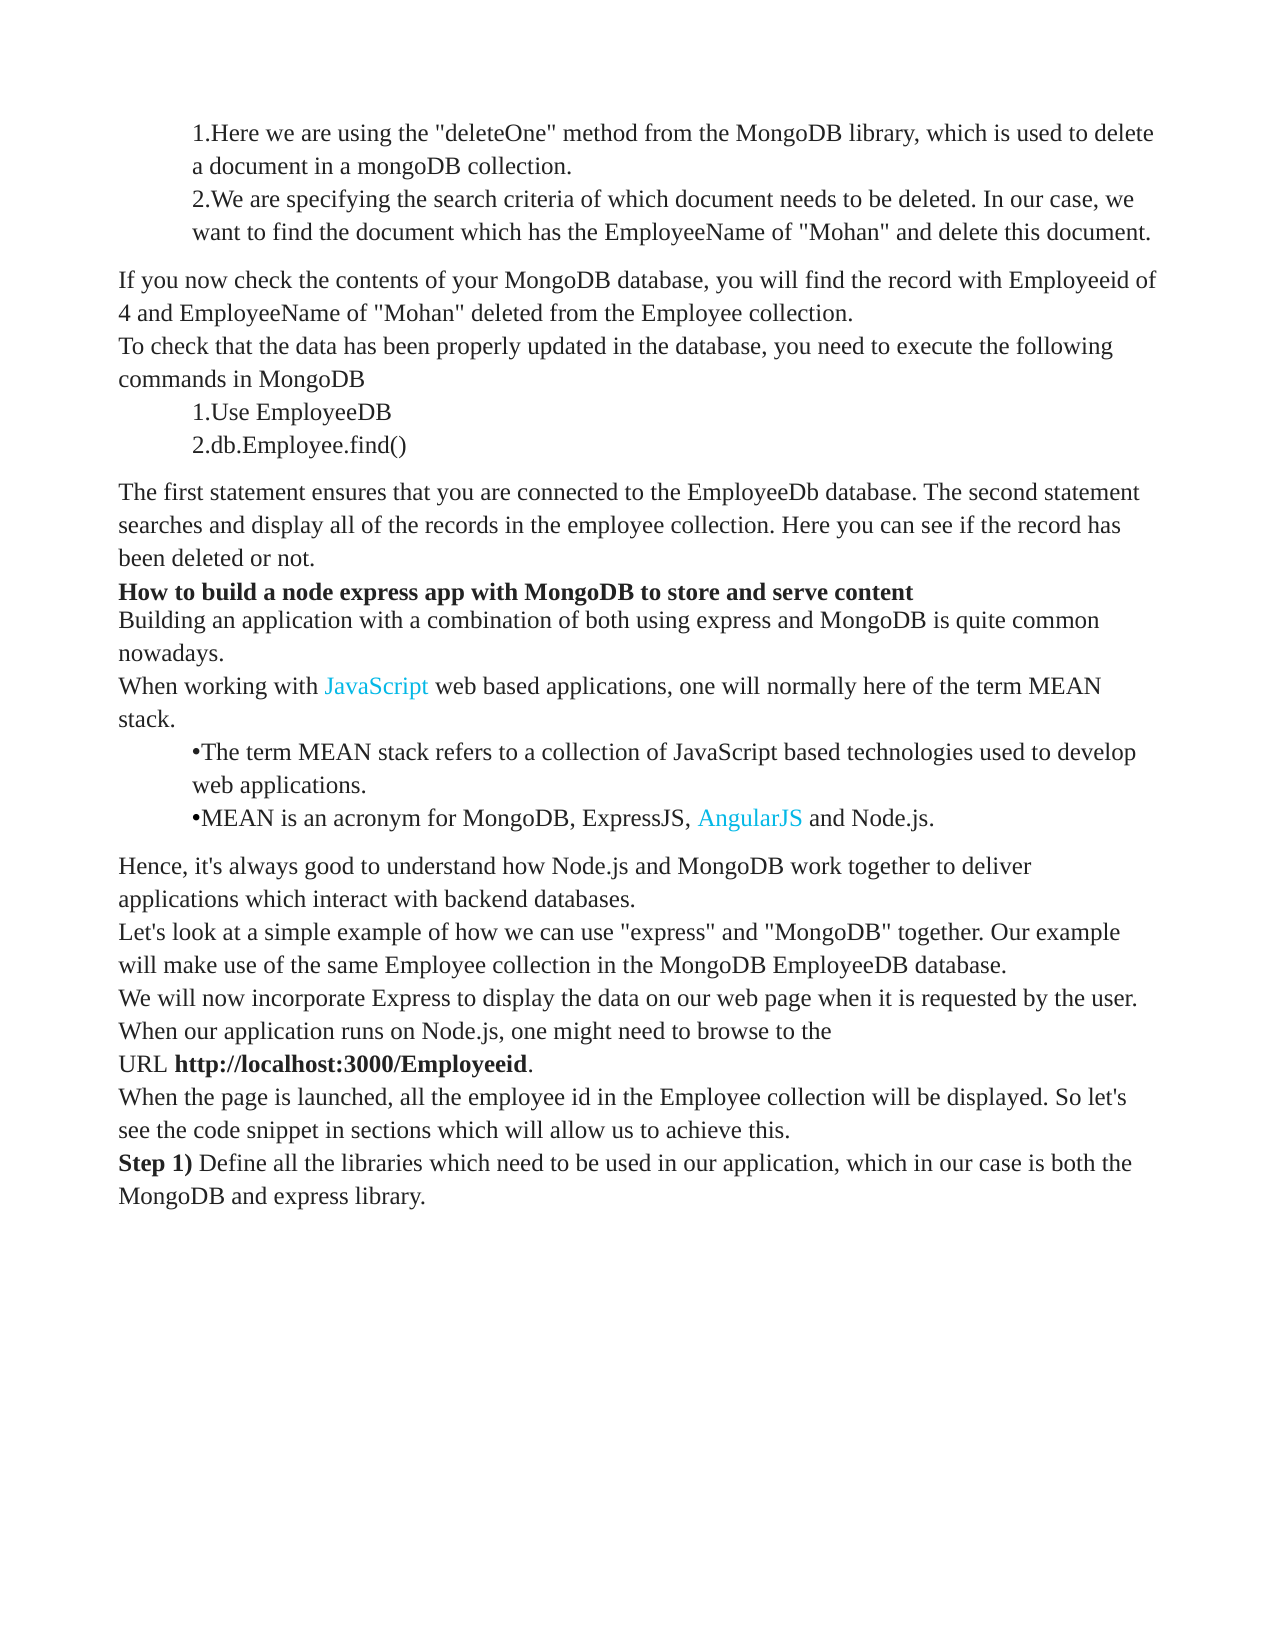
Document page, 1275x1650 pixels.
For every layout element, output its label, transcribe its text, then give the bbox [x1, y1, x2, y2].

text The first statement ensures that you are connected to the EmployeeDb database. The second statement searches and display all of the records in the employee collection. Here you can see if the record has been deleted or not. [118, 477, 1157, 572]
text Hence, it's always good to understand how Node.js and MongoDB work together to deliver applications which interact with backend databases. [118, 851, 1157, 913]
text We will now incorporate Express to display the data on our web page when it is requested by the user. When our application runs on Node.js, one might need to browse to the URL http://localhost:3000/Employeeid. [118, 983, 1157, 1078]
text When the page is launched, all the employee id in the Employee collection will be displayed. So let's see the code snippet in sections which will allow us to achieve this. [118, 1082, 1157, 1144]
text When working with JavaScript web based applications, one will normally here of the term MEAN stack. [118, 671, 1157, 733]
text If you now check the contents of your MongoDB database, you will find the record with Employeeid of 4 and EmployeeName of "Mohan" deleted from the Employee collection. [118, 265, 1157, 327]
list db.Employee.find() [118, 430, 1157, 459]
text To check that the data has been properly updated in the database, you need to execute the following commands in MongoDB [118, 331, 1157, 393]
text Step 1) Define all the libraries which need to be used in our application, which in our case is both the MongoDB and express library. [118, 1148, 1157, 1210]
list Use EmployeeDB [118, 397, 1157, 426]
list MEAN is an acronym for MongoDB, ExpressJS, AngularJS and Node.js. [118, 803, 1157, 832]
list We are specifying the search criteria of which document needs to be deleted. In our case, we want to find the document which has the EmployeeName of "Mohan" and delete this document. [118, 184, 1157, 246]
subtitle How to build a node express app with MongoDB to store and serve content [118, 577, 1157, 605]
text Let's look at a simple example of how we can use "express" and "MongoDB" together. Our example will make use of the same Employee collection in the MongoDB EmployeeDB database. [118, 917, 1157, 979]
list Here we are using the "deleteOne" method from the MongoDB library, which is used to delete a document in a mongoDB collection. [118, 118, 1157, 180]
list The term MEAN stack refers to a collection of JavaScript based technologies used to develop web applications. [118, 737, 1157, 799]
text Building an application with a combination of both using express and MongoDB is quite common nowadays. [118, 605, 1157, 667]
